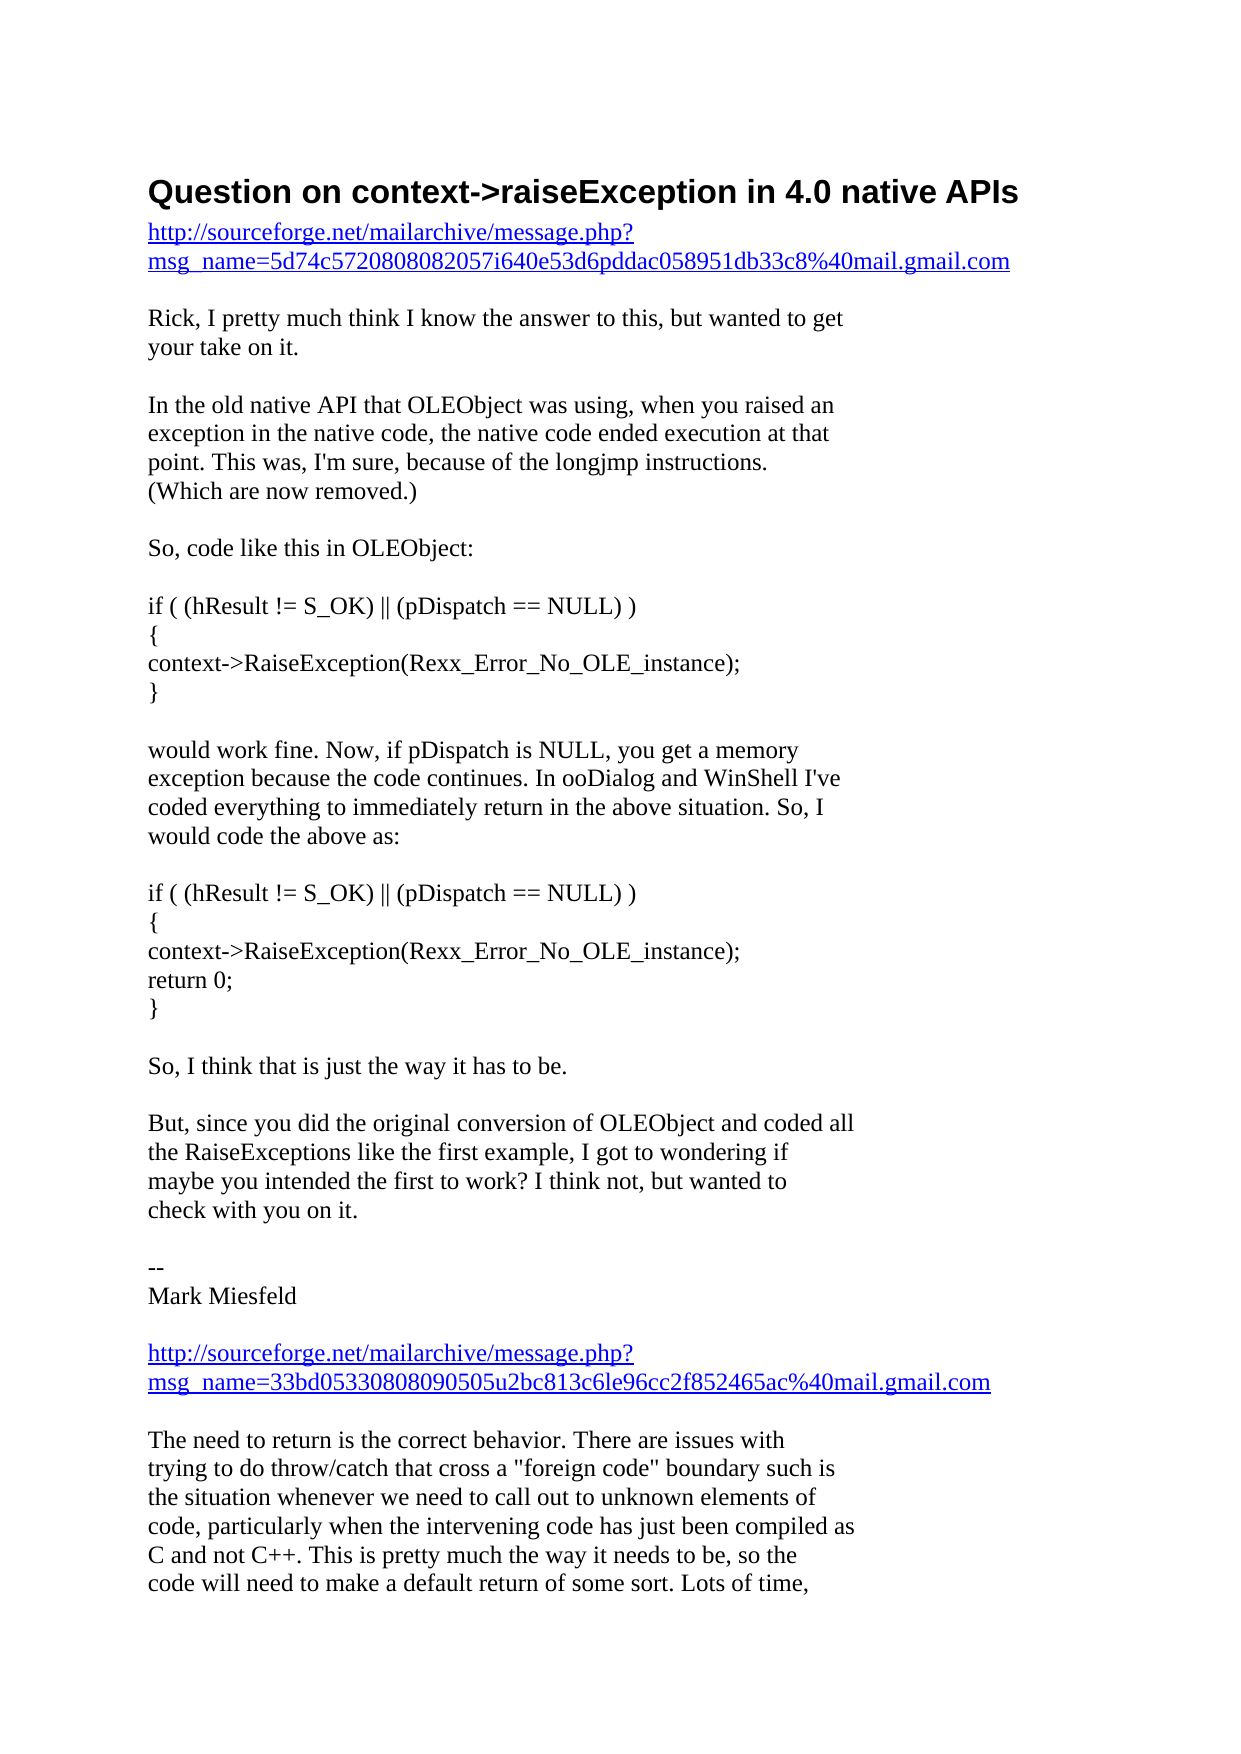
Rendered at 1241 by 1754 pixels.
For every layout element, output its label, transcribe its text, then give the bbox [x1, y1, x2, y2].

text http://sourceforge.net/mailarchive/message.php?msg_name=33bd05330808090505u2bc813c6le96cc2f852465ac%40mail.gmail.com [148, 1338, 1093, 1396]
text The need to return is the correct behavior. There are issues with trying to do throw/catch that cross a "foreign code" boundary such is the situation whenever we need to call out to unknown elements of code, particularly when the intervening code has just been compiled as C and not C++. This is pretty much the way it needs to be, so the code will need to make a default return of some sort. Lots of time, [148, 1425, 1093, 1597]
subtitle Question on context->raiseException in 4.0 native APIs [148, 173, 1093, 211]
text http://sourceforge.net/mailarchive/message.php?msg_name=5d74c5720808082057i640e53d6pddac058951db33c8%40mail.gmail.com [148, 217, 1093, 275]
text Rick, I pretty much think I know the answer to this, but wanted to get your take on it. In the old native API that OLEObject was using, when you raised an exception in the native code, the native code ended execution at that point. This was, I'm sure, because of the longjmp instructions. (Which are now removed.) So, code like this in OLEObject: if ( (hResult != S_OK) || (pDispatch == NULL) ) { context->RaiseException(Rexx_Error_No_OLE_instance); } would work fine. Now, if pDispatch is NULL, you get a memory exception because the code continues. In ooDialog and WinShell I've coded everything to immediately return in the above situation. So, I would code the above as: if ( (hResult != S_OK) || (pDispatch == NULL) ) { context->RaiseException(Rexx_Error_No_OLE_instance); return 0; } So, I think that is just the way it has to be. But, since you did the original conversion of OLEObject and coded all the RaiseExceptions like the first example, I got to wondering if maybe you intended the first to work? I think not, but wanted to check with you on it. -- Mark Miesfeld [148, 303, 1093, 1310]
